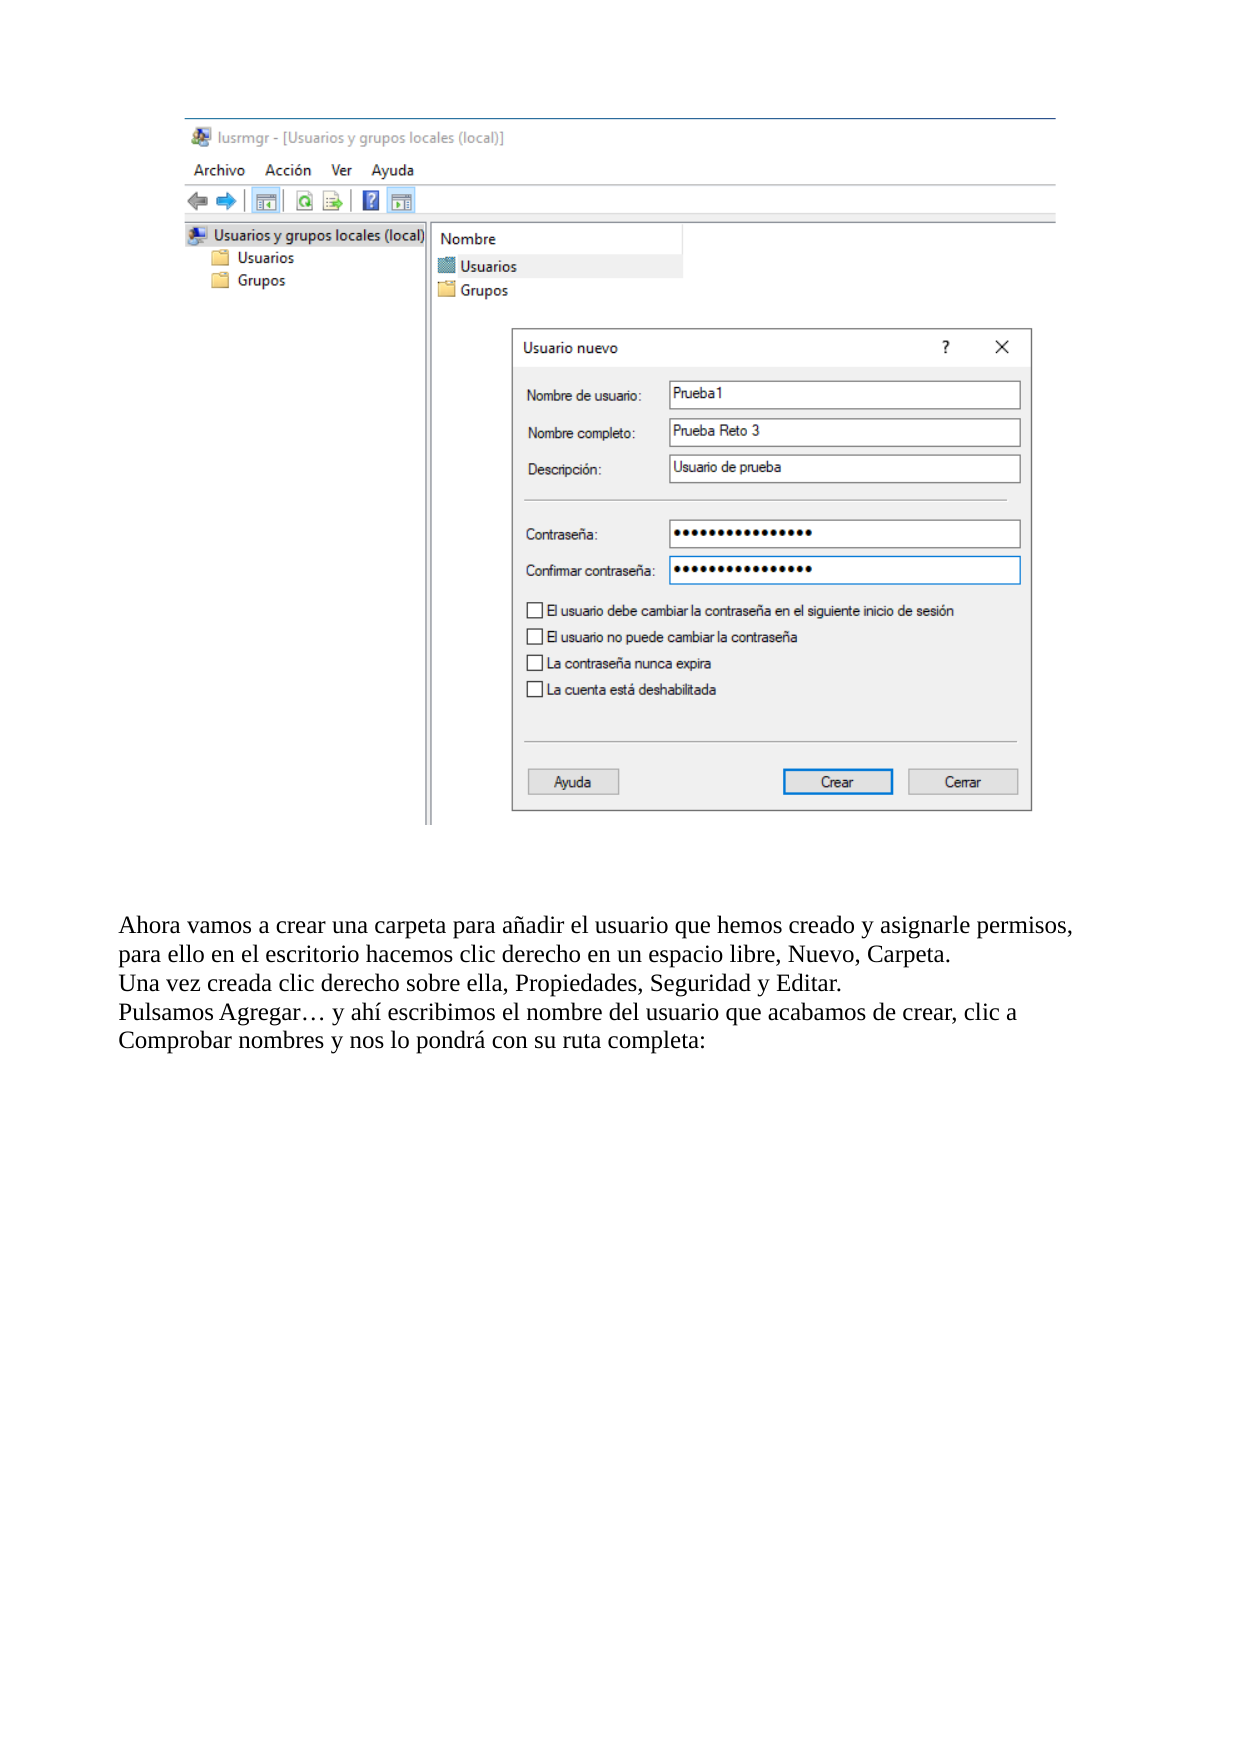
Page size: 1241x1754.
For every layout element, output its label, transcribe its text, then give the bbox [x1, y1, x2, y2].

text Pulsamos Agregar… y ahí escribimos el nombre del usuario que acabamos de crear, clic a Comprobar nombres y nos lo pondrá con su ruta completa: [118, 997, 1122, 1054]
text Una vez creada clic derecho sobre ella, Propiedades, Seguridad y Editar. [118, 968, 1122, 997]
text Ahora vamos a crear una carpeta para añadir el usuario que hemos creado y asignarle permisos, para ello en el escritorio hacemos clic derecho en un espacio libre, Nuevo, Carpeta. [118, 911, 1122, 968]
picture [184, 118, 1056, 825]
